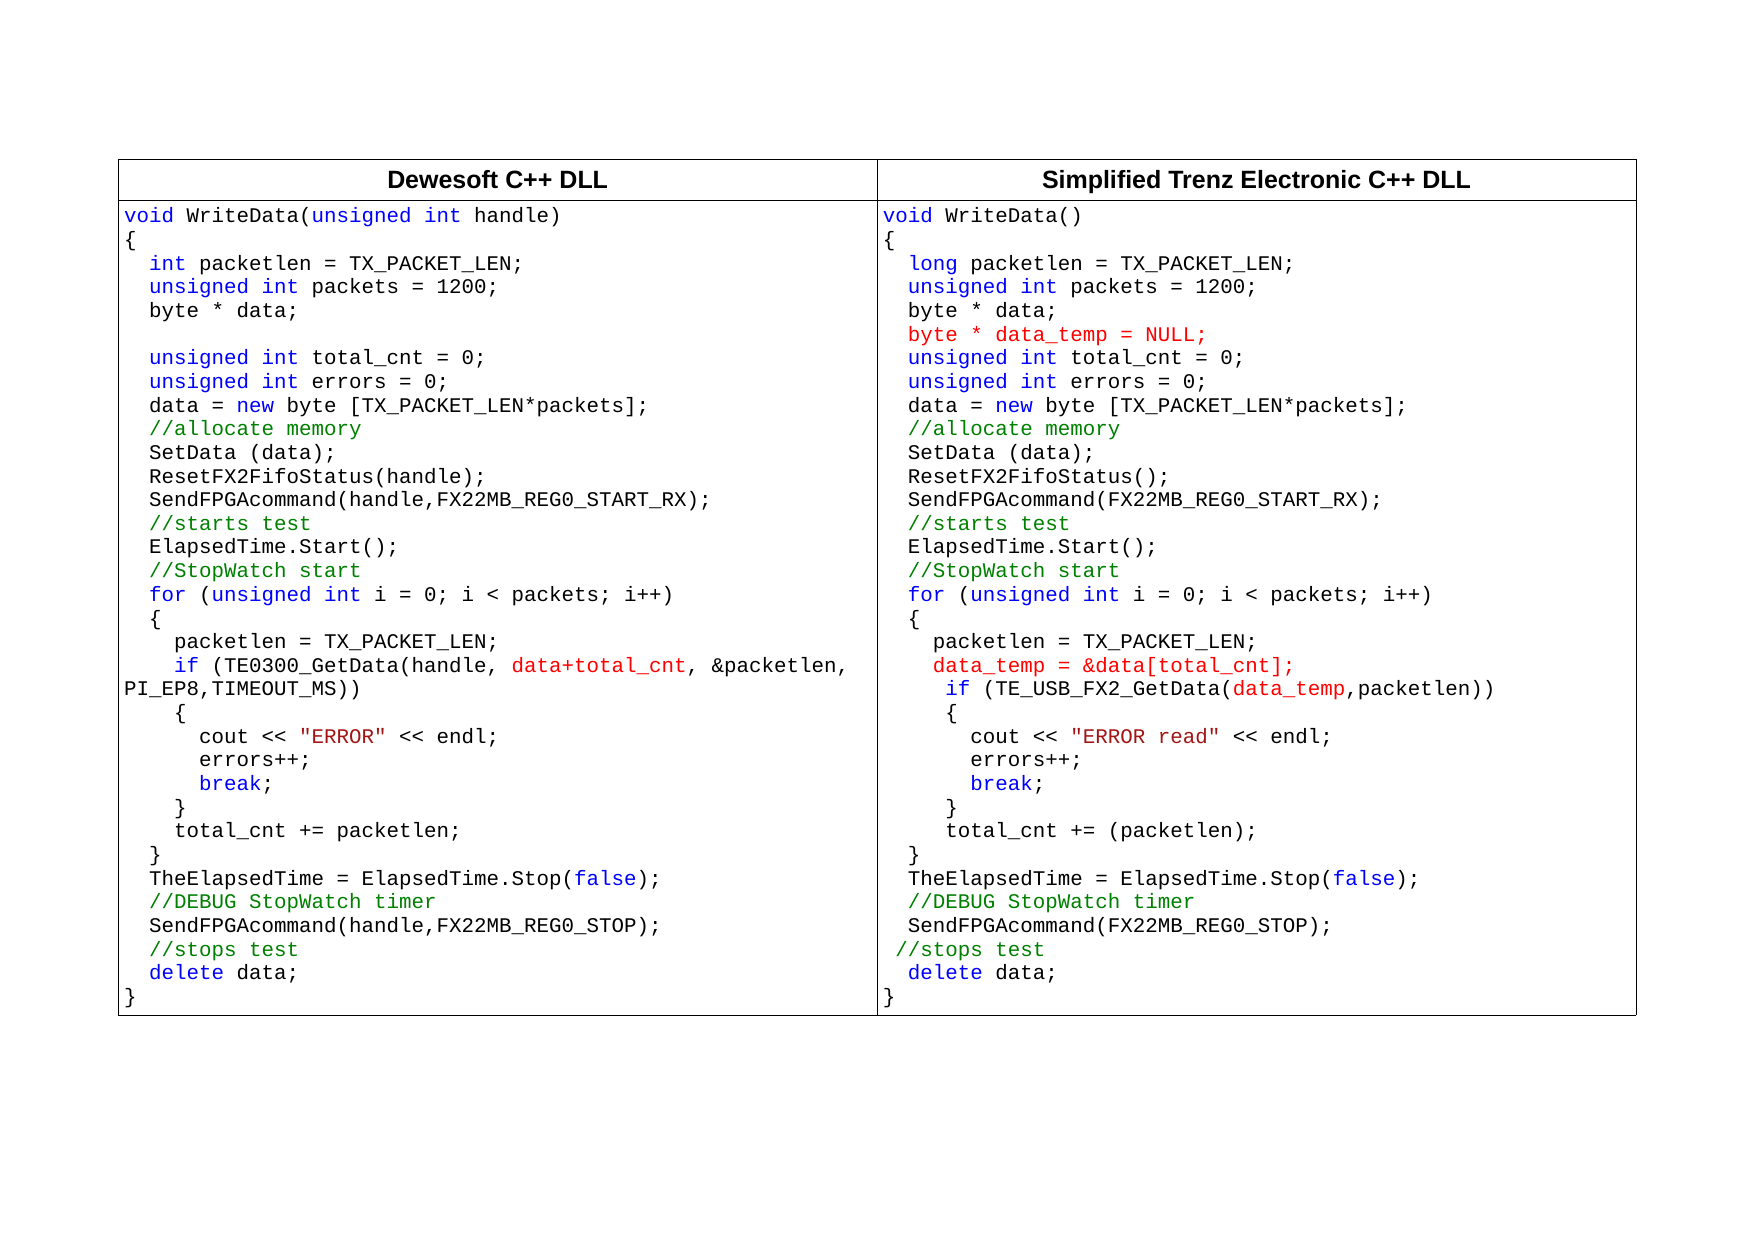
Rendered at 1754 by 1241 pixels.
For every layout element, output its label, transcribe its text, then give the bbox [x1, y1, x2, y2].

table_cell void WriteData(unsigned int handle) { int packetlen = TX_PACKET_LEN; unsigned int packets = 1200; byte * data; unsigned int total_cnt = 0; unsigned int errors = 0; data = new byte [TX_PACKET_LEN*packets]; //allocate memory SetData (data); ResetFX2FifoStatus(handle); SendFPGAcommand(handle,FX22MB_REG0_START_RX); //starts test ElapsedTime.Start(); //StopWatch start for (unsigned int i = 0; i < packets; i++) { packetlen = TX_PACKET_LEN; if (TE0300_GetData(handle, data+total_cnt, &packetlen, PI_EP8,TIMEOUT_MS)) { cout << "ERROR" << endl; errors++; break; } total_cnt += packetlen; } TheElapsedTime = ElapsedTime.Stop(false); //DEBUG StopWatch timer SendFPGAcommand(handle,FX22MB_REG0_STOP); //stops test delete data; } [119, 201, 877, 1015]
table_header Dewesoft C++ DLL [119, 160, 877, 200]
table_cell void WriteData() { long packetlen = TX_PACKET_LEN; unsigned int packets = 1200; byte * data; byte * data_temp = NULL; unsigned int total_cnt = 0; unsigned int errors = 0; data = new byte [TX_PACKET_LEN*packets]; //allocate memory SetData (data); ResetFX2FifoStatus(); SendFPGAcommand(FX22MB_REG0_START_RX); //starts test ElapsedTime.Start(); //StopWatch start for (unsigned int i = 0; i < packets; i++) { packetlen = TX_PACKET_LEN; data_temp = &data[total_cnt]; if (TE_USB_FX2_GetData(data_temp,packetlen)) { cout << "ERROR read" << endl; errors++; break; } total_cnt += (packetlen); } TheElapsedTime = ElapsedTime.Stop(false); //DEBUG StopWatch timer SendFPGAcommand(FX22MB_REG0_STOP); //stops test delete data; } [878, 201, 1636, 1015]
table_header Simplified Trenz Electronic C++ DLL [878, 160, 1636, 200]
